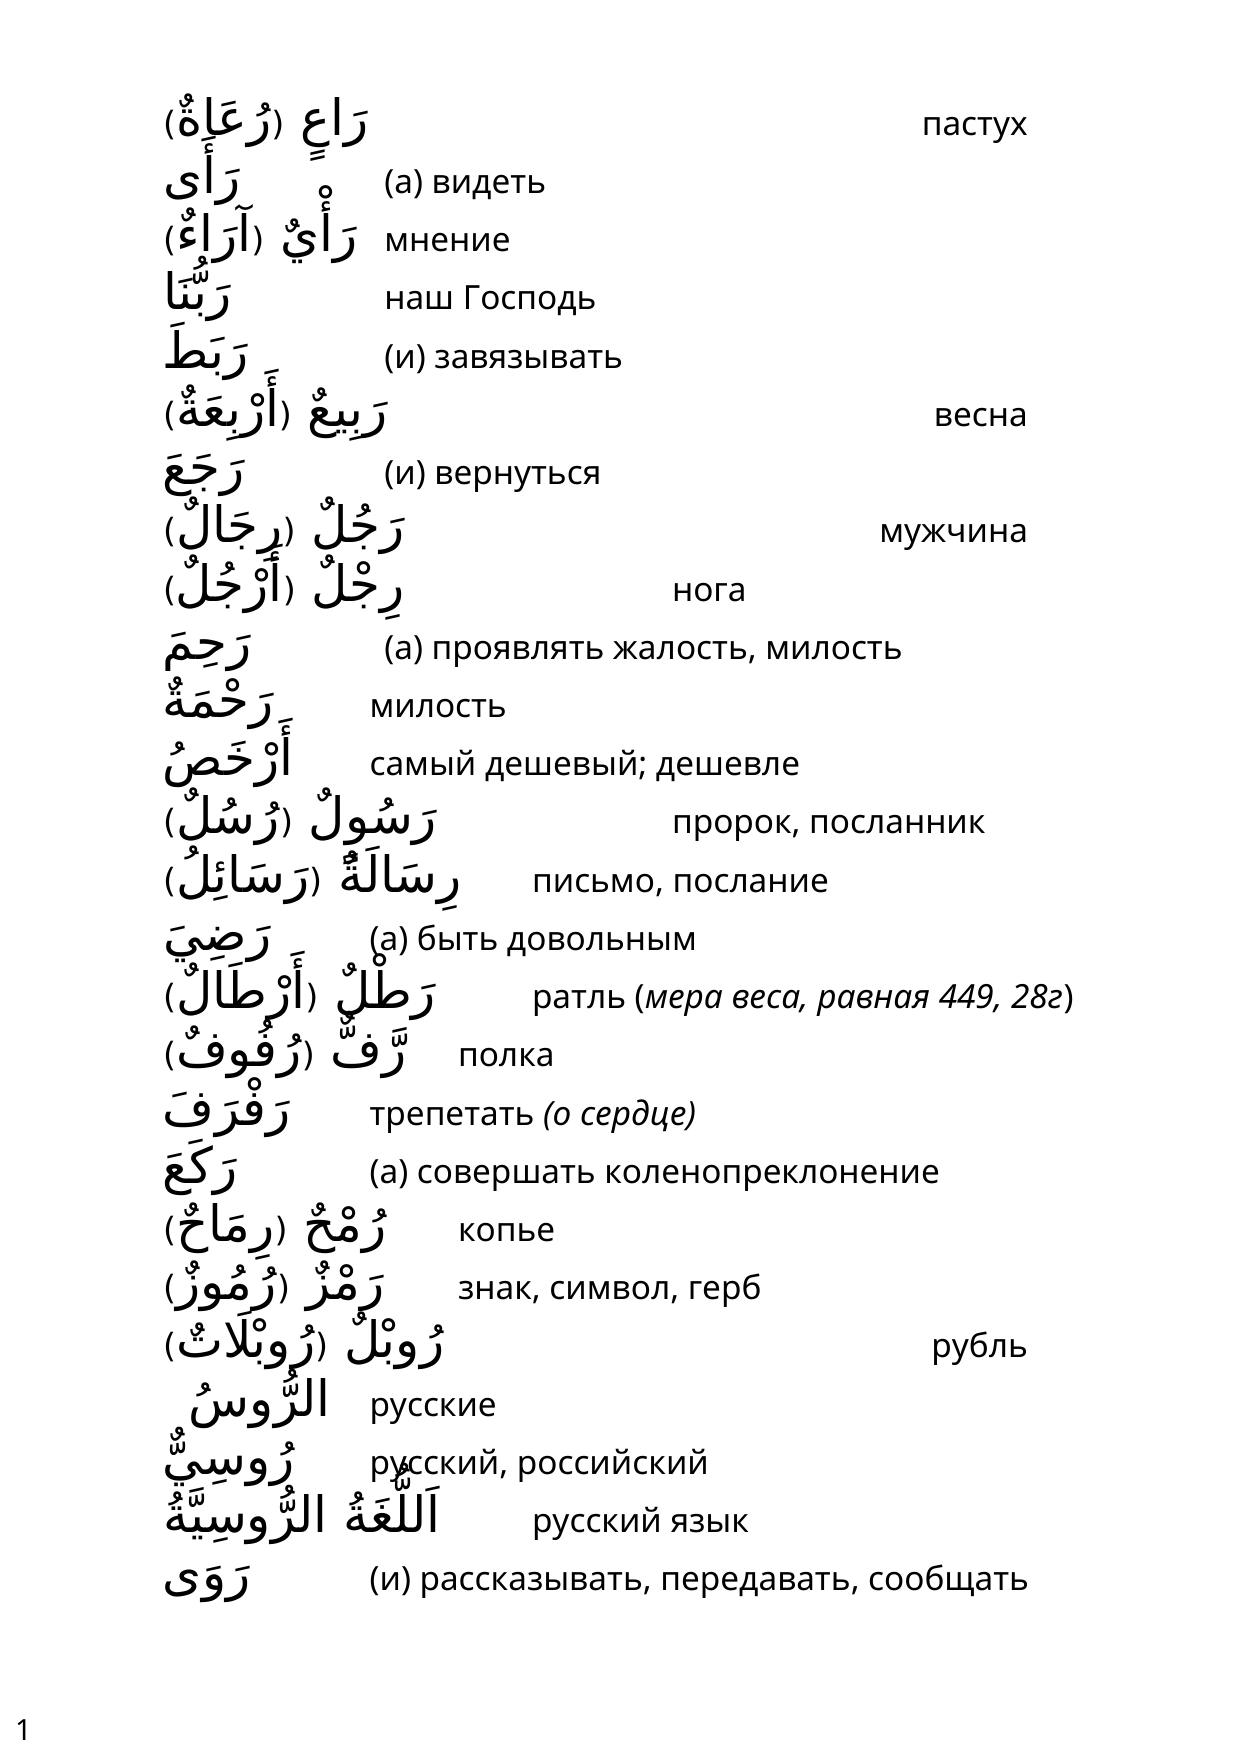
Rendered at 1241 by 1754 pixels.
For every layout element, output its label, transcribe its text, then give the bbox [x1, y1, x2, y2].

text رَاعٍ (رُعَاةٌ) пастух [162, 89, 1078, 147]
text رَسُولٌ (رُسُلٌ) пророк, посланник [162, 787, 1078, 846]
text رَطْلٌ (أَرْطَالٌ) ратль (мера веса, равная 449, 28г) [162, 962, 1078, 1020]
text رَأَى (а) видеть [162, 147, 1078, 205]
text رَبِيعٌ (أَرْبِعَةٌ) весна [162, 380, 1078, 438]
text رَبَطَ (и) завязывать [162, 322, 1078, 380]
text رِجْلٌ (أَرْجُلٌ) нога [162, 554, 1078, 613]
text رَفْرَفَ трепетать (о сердце) [162, 1078, 1078, 1137]
text رَضِيَ (а) быть довольным [162, 904, 1078, 962]
text رَّفٌّ (رُفُوفٌ) полка [162, 1020, 1078, 1078]
text رَحْمَةٌ милость [162, 671, 1078, 729]
text رُمْحٌ (رِمَاحٌ) копье [162, 1195, 1078, 1253]
text اَللُّغَةُ الرُّوسِيَّةُ русский язык [162, 1486, 1078, 1544]
text رَأْيٌ (آرَاءٌ) мнение [162, 205, 1078, 263]
text الرُّوسُ русские [162, 1370, 1078, 1428]
text رَبُّنَا наш Господь [162, 263, 1078, 322]
text رُوبْلٌ (رُوبْلَاتٌ) рубль [162, 1311, 1078, 1370]
text رَمْزٌ (رُمُوزٌ) знак, символ, герб [162, 1253, 1078, 1311]
text رُوسِيٌّ русский, российский [162, 1428, 1078, 1486]
text رَجُلٌ (رِجَالٌ) мужчина [162, 496, 1078, 554]
text رَكَعَ (а) совершать коленопреклонение [162, 1137, 1078, 1195]
text رَوَى (и) рассказывать, передавать, сообщать [162, 1544, 1078, 1603]
text رَجَعَ (и) вернуться [162, 438, 1078, 496]
text رَحِمَ (а) проявлять жалость, милость [162, 613, 1078, 671]
text أَرْخَصُ самый дешевый; дешевле [162, 729, 1078, 787]
text رِسَالَةًٌ (رَسَائِلُ) письмо, послание [162, 846, 1078, 904]
